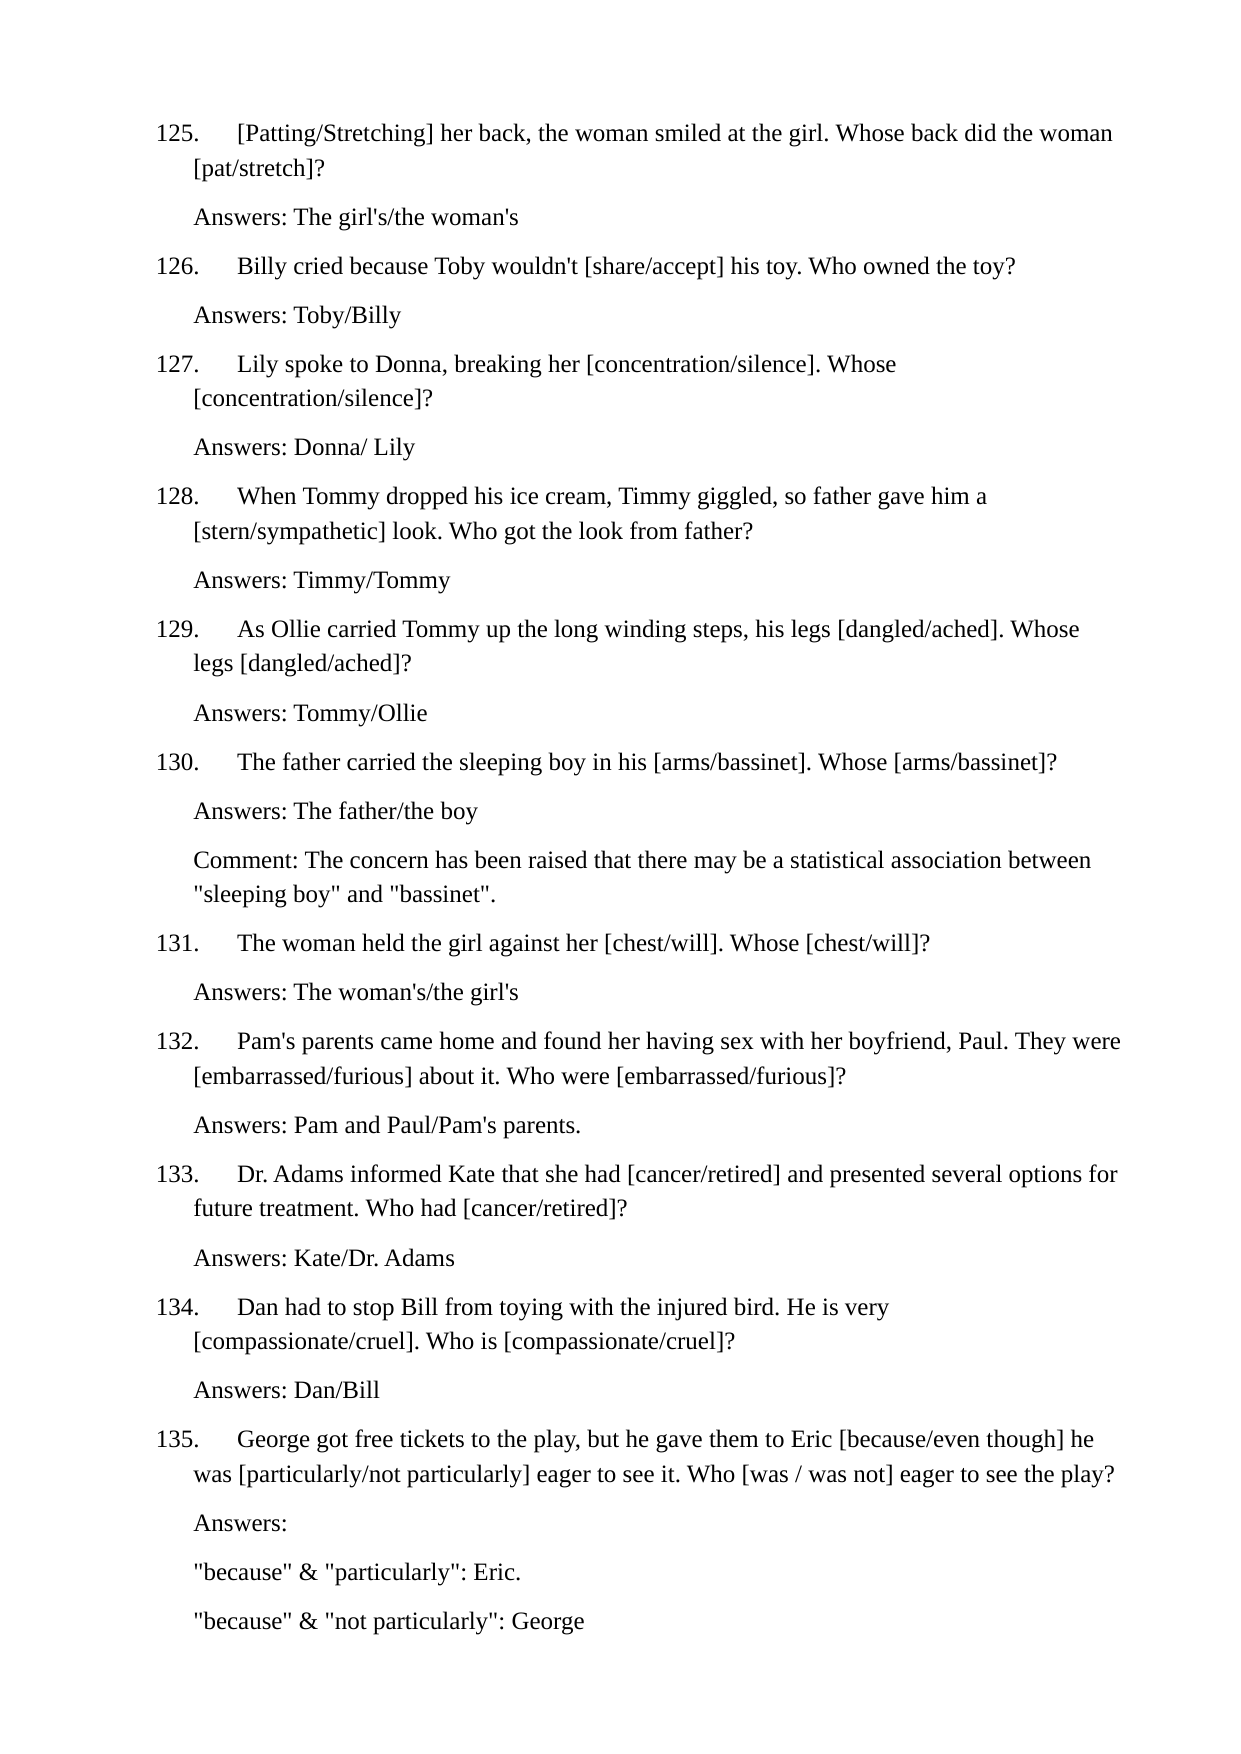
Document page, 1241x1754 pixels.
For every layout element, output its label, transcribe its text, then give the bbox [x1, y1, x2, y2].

list Answers: Timmy/Tommy [156, 565, 1122, 594]
list Answers: The woman's/the girl's [156, 977, 1122, 1006]
list George got free tickets to the play, but he gave them to Eric [because/even though] he was [particularly/not particularly] eager to see it. Who [was / was not] eager to see the play? [156, 1424, 1122, 1487]
list Dan had to stop Bill from toying with the injured bird. He is very [compassionate/cruel]. Who is [compassionate/cruel]? [156, 1292, 1122, 1355]
list [Patting/Stretching] her back, the woman smiled at the girl. Whose back did the woman [pat/stretch]? [156, 118, 1122, 181]
list Answers: Donna/ Lily [156, 432, 1122, 461]
list Billy cried because Toby wouldn't [share/accept] his toy. Who owned the toy? [156, 251, 1122, 279]
list "because" & "particularly": Eric. [156, 1557, 1122, 1586]
list When Tommy dropped his ice cream, Timmy giggled, so father gave him a [stern/sympathetic] look. Who got the look from father? [156, 481, 1122, 545]
list Answers: [156, 1508, 1122, 1537]
list Answers: Kate/Dr. Adams [156, 1243, 1122, 1271]
list Answers: Toby/Billy [156, 300, 1122, 328]
list Comment: The concern has been raised that there may be a statistical association between "sleeping boy" and "bassinet". [156, 845, 1122, 908]
list Lily spoke to Donna, breaking her [concentration/silence]. Whose [concentration/silence]? [156, 349, 1122, 412]
list Answers: The girl's/the woman's [156, 202, 1122, 230]
list Answers: Pam and Paul/Pam's parents. [156, 1110, 1122, 1139]
list Answers: Dan/Bill [156, 1375, 1122, 1404]
list As Ollie carried Tommy up the long winding steps, his legs [dangled/ached]. Whose legs [dangled/ached]? [156, 614, 1122, 677]
list "because" & "not particularly": George [156, 1606, 1122, 1635]
list Dr. Adams informed Kate that she had [cancer/retired] and presented several options for future treatment. Who had [cancer/retired]? [156, 1159, 1122, 1222]
list Answers: The father/the boy [156, 796, 1122, 824]
list The woman held the girl against her [chest/will]. Whose [chest/will]? [156, 928, 1122, 957]
list The father carried the sleeping boy in his [arms/bassinet]. Whose [arms/bassinet]? [156, 747, 1122, 775]
list Pam's parents came home and found her having sex with her boyfriend, Paul. They were [embarrassed/furious] about it. Who were [embarrassed/furious]? [156, 1026, 1122, 1090]
list Answers: Tommy/Ollie [156, 698, 1122, 726]
